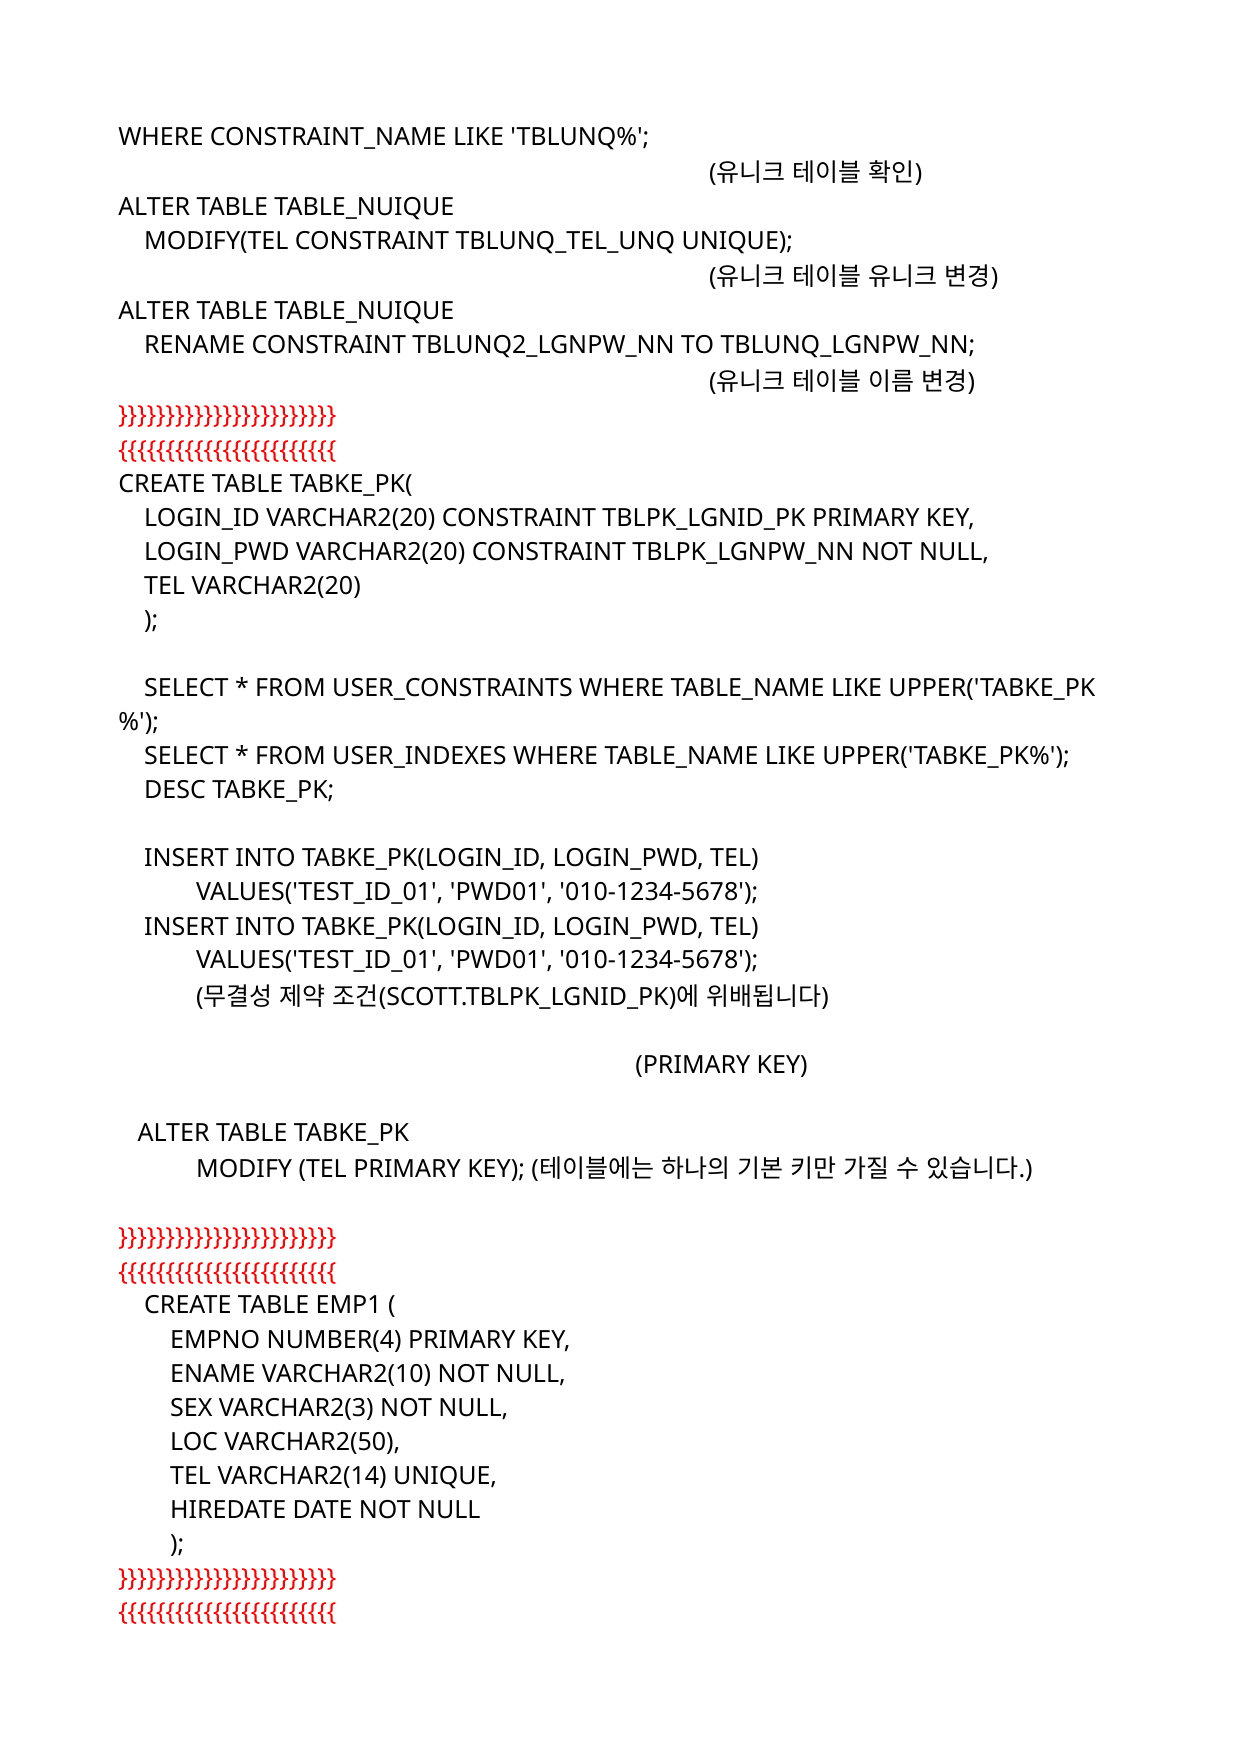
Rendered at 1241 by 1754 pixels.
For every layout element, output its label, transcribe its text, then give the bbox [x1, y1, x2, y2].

text INSERT INTO TABKE_PK(LOGIN_ID, LOGIN_PWD, TEL) [118, 840, 1122, 874]
text LOGIN_ID VARCHAR2(20) CONSTRAINT TBLPK_LGNID_PK PRIMARY KEY, [118, 499, 1122, 533]
text TEL VARCHAR2(20) [118, 567, 1122, 602]
text (유니크 테이블 확인) [118, 152, 1122, 188]
text MODIFY(TEL CONSTRAINT TBLUNQ_TEL_UNQ UNIQUE); [118, 222, 1122, 257]
text }}}}}}}}}}}}}}}}}}}}}}} [118, 1219, 1122, 1253]
text (PRIMARY KEY) [118, 1047, 1122, 1081]
text (유니크 테이블 이름 변경) [118, 361, 1122, 397]
text TEL VARCHAR2(14) UNIQUE, [118, 1457, 1122, 1492]
text ALTER TABLE TABLE_NUIQUE [118, 293, 1122, 327]
text LOGIN_PWD VARCHAR2(20) CONSTRAINT TBLPK_LGNPW_NN NOT NULL, [118, 533, 1122, 567]
text CREATE TABLE EMP1 ( [118, 1287, 1122, 1321]
text VALUES('TEST_ID_01', 'PWD01', '010-1234-5678'); [118, 942, 1122, 976]
text (무결성 제약 조건(SCOTT.TBLPK_LGNID_PK)에 위배됩니다) [118, 976, 1122, 1012]
text RENAME CONSTRAINT TBLUNQ2_LGNPW_NN TO TBLUNQ_LGNPW_NN; [118, 327, 1122, 361]
text SELECT * FROM USER_INDEXES WHERE TABLE_NAME LIKE UPPER('TABKE_PK%'); [118, 738, 1122, 772]
text ); [118, 602, 1122, 636]
text ALTER TABLE TABLE_NUIQUE [118, 188, 1122, 222]
text {{{{{{{{{{{{{{{{{{{{{{{ [118, 431, 1122, 465]
text SEX VARCHAR2(3) NOT NULL, [118, 1389, 1122, 1423]
text WHERE CONSTRAINT_NAME LIKE 'TBLUNQ%'; [118, 118, 1122, 152]
text (유니크 테이블 유니크 변경) [118, 257, 1122, 293]
text CREATE TABLE TABKE_PK( [118, 465, 1122, 499]
text INSERT INTO TABKE_PK(LOGIN_ID, LOGIN_PWD, TEL) [118, 908, 1122, 942]
text DESC TABKE_PK; [118, 772, 1122, 806]
text LOC VARCHAR2(50), [118, 1423, 1122, 1457]
text EMPNO NUMBER(4) PRIMARY KEY, [118, 1321, 1122, 1355]
text ENAME VARCHAR2(10) NOT NULL, [118, 1355, 1122, 1389]
text ALTER TABLE TABKE_PK [118, 1115, 1122, 1149]
text {{{{{{{{{{{{{{{{{{{{{{{ [118, 1253, 1122, 1287]
text VALUES('TEST_ID_01', 'PWD01', '010-1234-5678'); [118, 874, 1122, 908]
text SELECT * FROM USER_CONSTRAINTS WHERE TABLE_NAME LIKE UPPER('TABKE_PK%'); [118, 670, 1122, 738]
text }}}}}}}}}}}}}}}}}}}}}}} [118, 1560, 1122, 1594]
text ); [118, 1526, 1122, 1560]
text }}}}}}}}}}}}}}}}}}}}}}} [118, 397, 1122, 431]
text MODIFY (TEL PRIMARY KEY); (테이블에는 하나의 기본 키만 가질 수 있습니다.) [118, 1149, 1122, 1185]
text {{{{{{{{{{{{{{{{{{{{{{{ [118, 1594, 1122, 1628]
text HIREDATE DATE NOT NULL [118, 1492, 1122, 1526]
